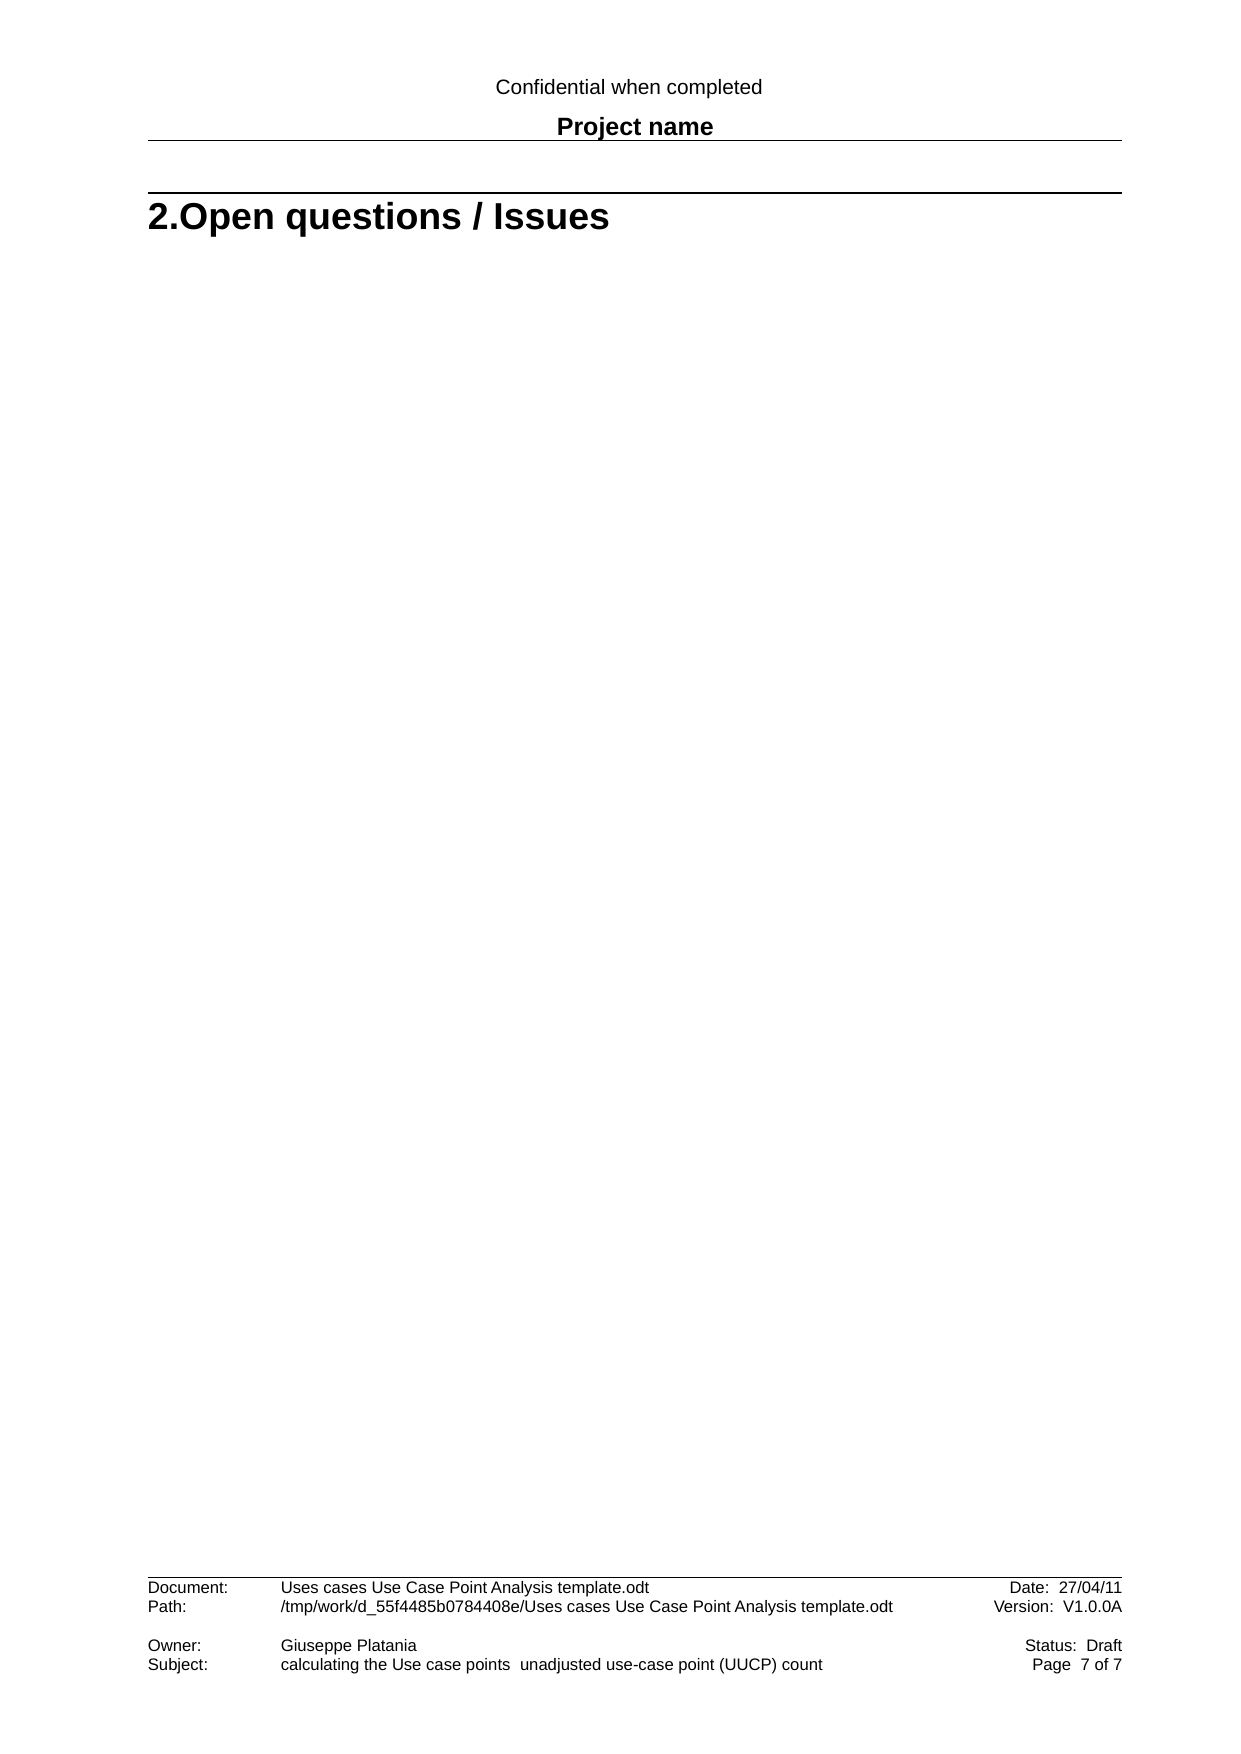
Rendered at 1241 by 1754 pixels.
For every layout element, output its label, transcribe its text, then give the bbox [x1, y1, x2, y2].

subtitle Open questions / Issues [148, 194, 1122, 237]
